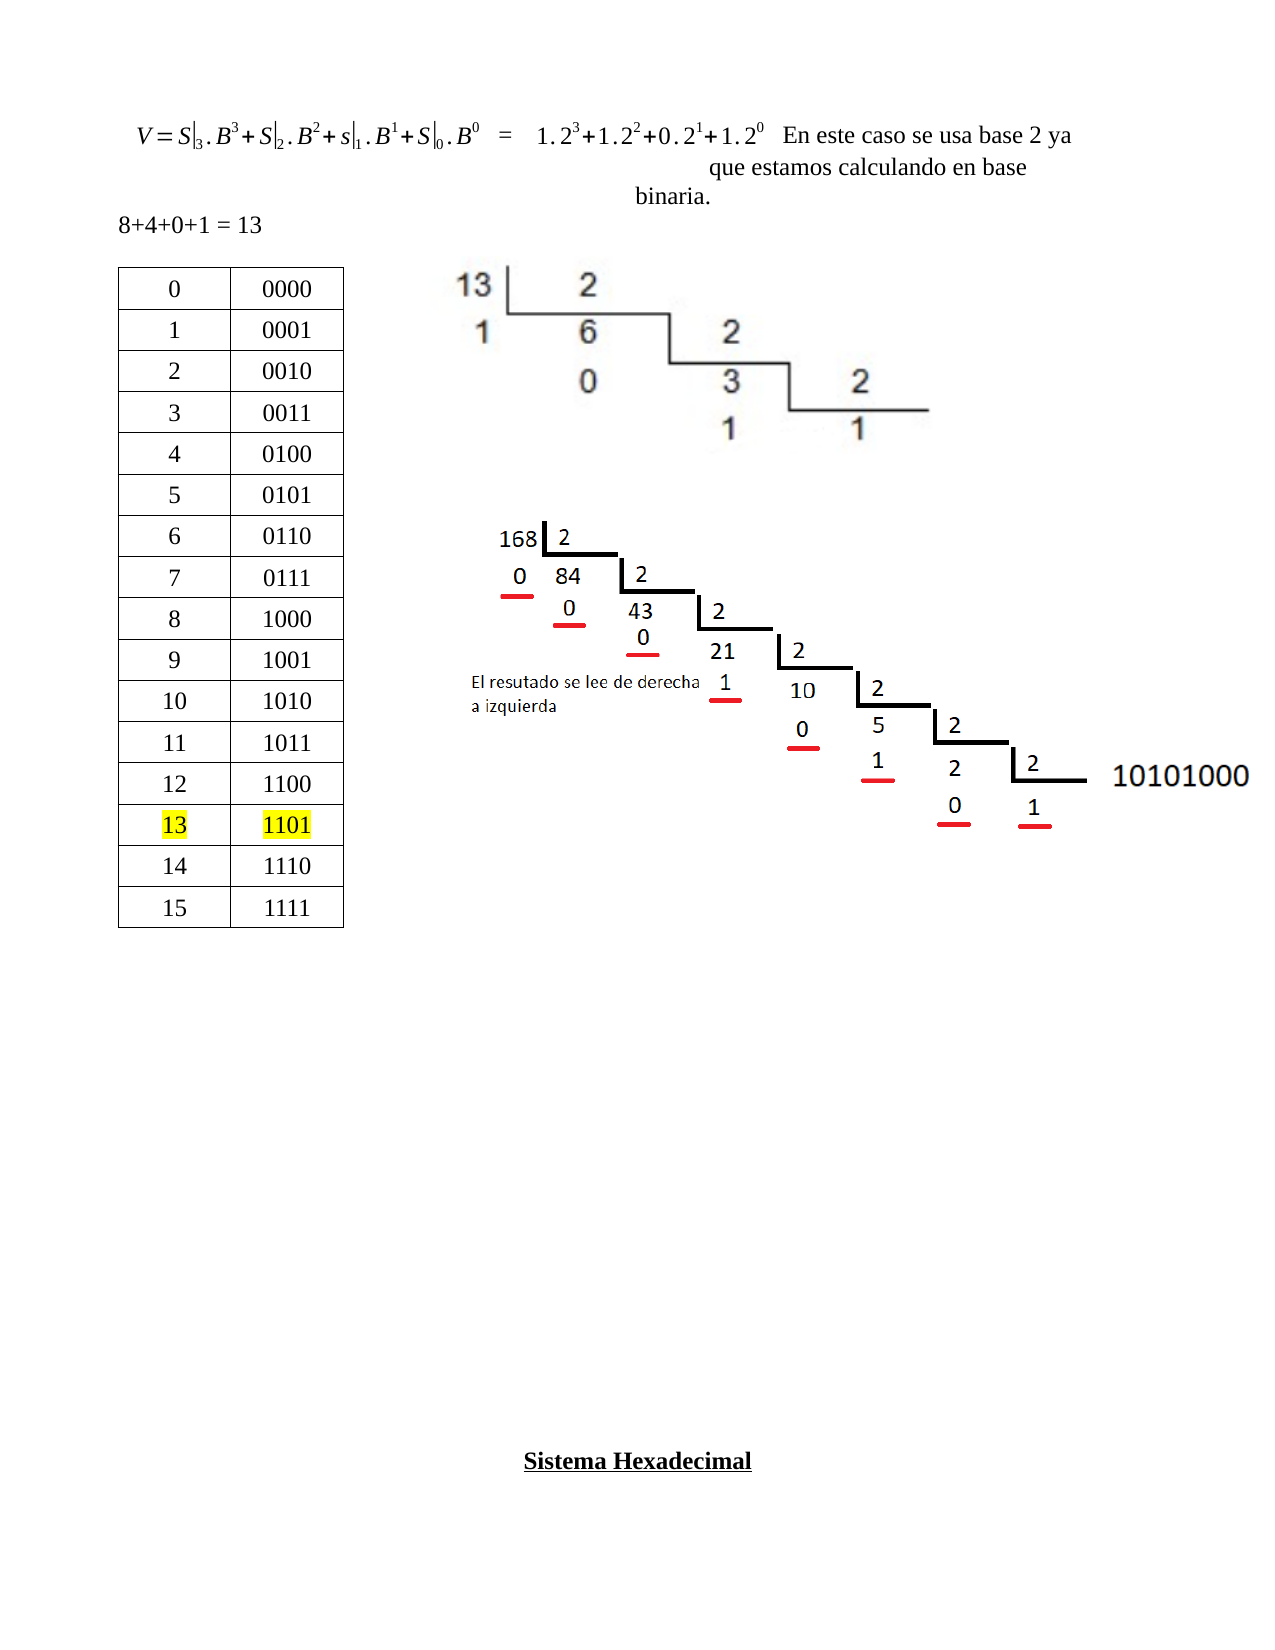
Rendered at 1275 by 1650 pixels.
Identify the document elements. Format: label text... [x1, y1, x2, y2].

table_cell 0100 [231, 433, 343, 473]
text Sistema Hexadecimal [118, 1446, 1157, 1474]
table_cell 2 [119, 351, 230, 391]
table_cell 1 [119, 310, 230, 350]
table_cell 5 [119, 475, 230, 515]
table_cell 1100 [231, 763, 343, 803]
table_cell 0111 [231, 557, 343, 597]
table_cell 1111 [231, 887, 343, 927]
table_header 0000 [231, 268, 343, 308]
table_cell 0101 [231, 475, 343, 515]
table_cell 7 [119, 557, 230, 597]
table_cell 9 [119, 640, 230, 680]
table_cell 0001 [231, 310, 343, 350]
table_cell 10 [119, 681, 230, 721]
text = En este caso se usa base 2 ya que estamos calculando en base binaria. [118, 118, 1157, 210]
table_cell 1010 [231, 681, 343, 721]
table_cell 1000 [231, 598, 343, 638]
table_cell 0010 [231, 351, 343, 391]
table_cell 3 [119, 392, 230, 432]
table_cell 4 [119, 433, 230, 473]
table_header 0 [119, 268, 230, 308]
picture [462, 521, 1095, 847]
table_cell 13 [119, 805, 230, 845]
table_cell 14 [119, 846, 230, 886]
table_cell 0011 [231, 392, 343, 432]
text 8+4+0+1 = 13 [118, 210, 1157, 238]
table_cell 1110 [231, 846, 343, 886]
table_cell 6 [119, 516, 230, 556]
table_cell 15 [119, 887, 230, 927]
table_cell 0110 [231, 516, 343, 556]
table_cell 12 [119, 763, 230, 803]
picture [428, 256, 934, 454]
picture [1107, 759, 1257, 790]
table_cell 8 [119, 598, 230, 638]
table_cell 11 [119, 722, 230, 762]
table_cell 1011 [231, 722, 343, 762]
table_cell 1101 [231, 805, 343, 845]
table_cell 1001 [231, 640, 343, 680]
